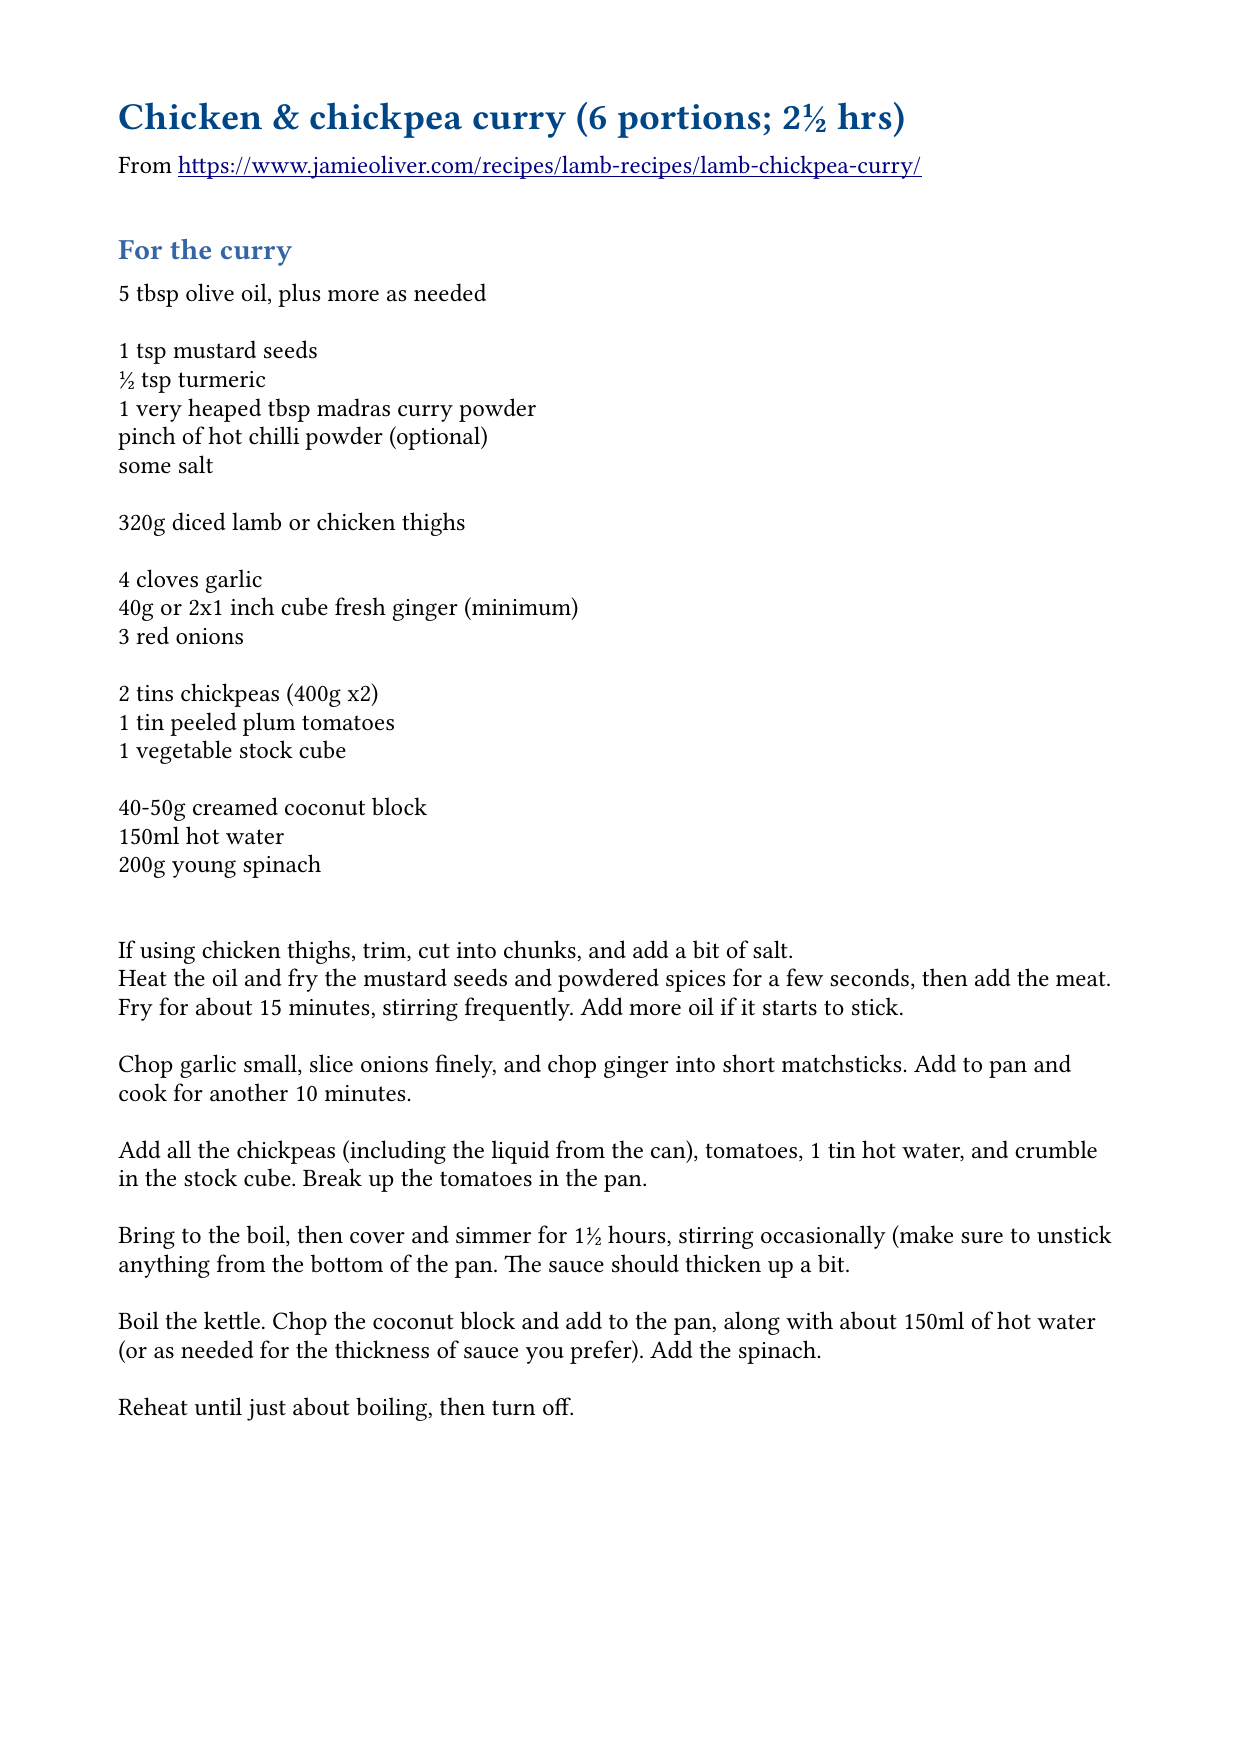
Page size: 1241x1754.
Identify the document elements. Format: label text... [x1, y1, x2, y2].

text ½ tsp turmeric [118, 365, 1122, 393]
text 320g diced lamb or chicken thighs [118, 508, 1122, 536]
text 2 tins chickpeas (400g x2) [118, 679, 1122, 707]
text Reheat until just about boiling, then turn off. [118, 1393, 1122, 1421]
text pinch of hot chilli powder (optional) [118, 422, 1122, 451]
text 200g young spinach [118, 850, 1122, 879]
text 40g or 2x1 inch cube fresh ginger (minimum) [118, 593, 1122, 622]
text Chop garlic small, slice onions finely, and chop ginger into short matchsticks. Add to pan and cook for another 10 minutes. [118, 1050, 1122, 1107]
text From https://www.jamieoliver.com/recipes/lamb-recipes/lamb-chickpea-curry/ [118, 152, 1122, 180]
text 40-50g creamed coconut block [118, 793, 1122, 822]
text some salt [118, 451, 1122, 479]
text 4 cloves garlic [118, 565, 1122, 593]
text 1 vegetable stock cube [118, 736, 1122, 764]
text 150ml hot water [118, 822, 1122, 850]
text 1 tsp mustard seeds [118, 336, 1122, 365]
text If using chicken thighs, trim, cut into chunks, and add a bit of salt. [118, 936, 1122, 964]
text Boil the kettle. Chop the coconut block and add to the pan, along with about 150ml of hot water (or as needed for the thickness of sauce you prefer). Add the spinach. [118, 1307, 1122, 1364]
text Add all the chickpeas (including the liquid from the can), tomatoes, 1 tin hot water, and crumble in the stock cube. Break up the tomatoes in the pan. [118, 1136, 1122, 1193]
subtitle For the curry [118, 234, 1122, 267]
text Bring to the boil, then cover and simmer for 1½ hours, stirring occasionally (make sure to unstick anything from the bottom of the pan. The sauce should thicken up a bit. [118, 1221, 1122, 1278]
text 3 red onions [118, 622, 1122, 650]
subtitle Chicken & chickpea curry (6 portions; 2½ hrs) [118, 96, 1122, 139]
text 1 very heaped tbsp madras curry powder [118, 393, 1122, 422]
text 1 tin peeled plum tomatoes [118, 707, 1122, 736]
text Fry for about 15 minutes, stirring frequently. Add more oil if it starts to stick. [118, 993, 1122, 1021]
text 5 tbsp olive oil, plus more as needed [118, 279, 1122, 308]
text Heat the oil and fry the mustard seeds and powdered spices for a few seconds, then add the meat. [118, 964, 1122, 993]
